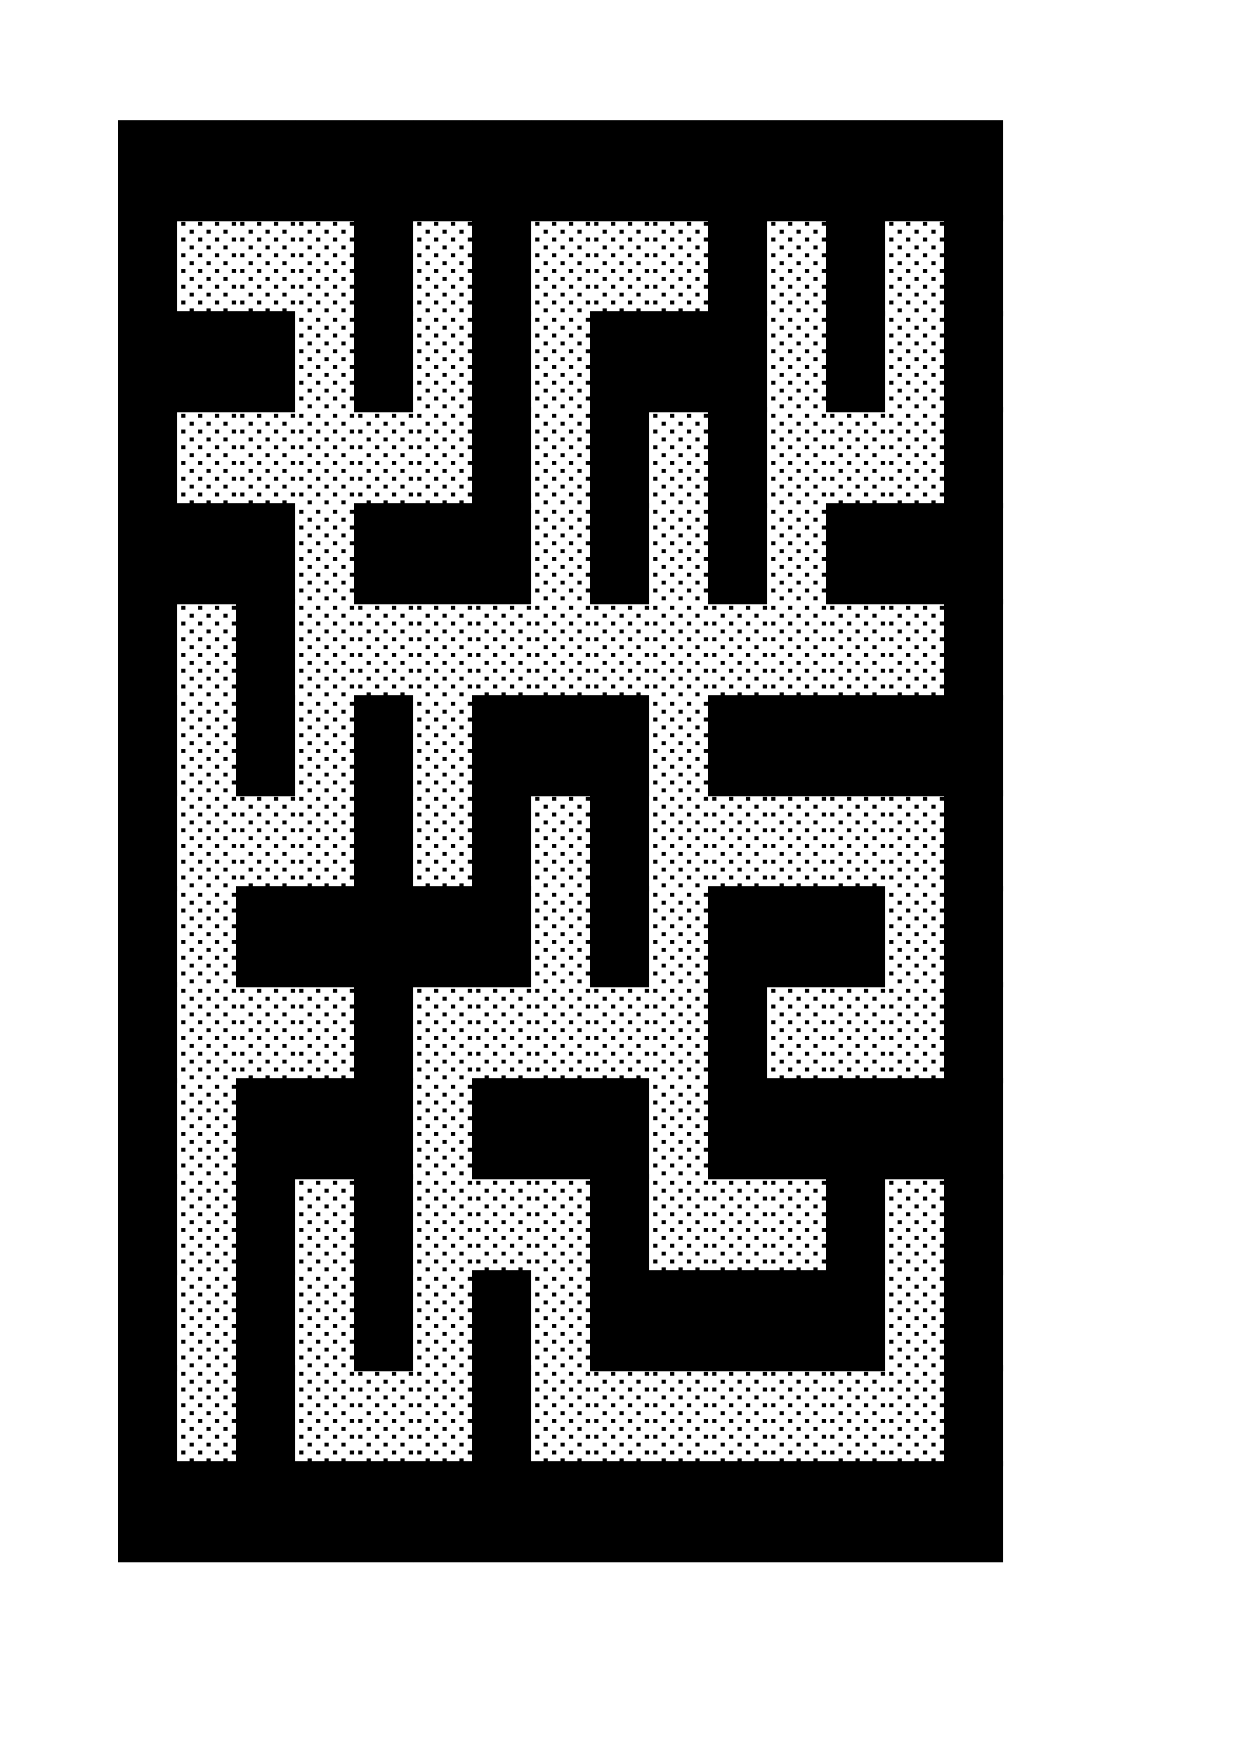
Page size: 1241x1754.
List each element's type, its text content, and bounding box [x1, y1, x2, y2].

text █░░░█░█░█░░░░░█ [413, 789, 472, 885]
text █░░░█░░░░░█░░░█ [1003, 981, 1122, 1076]
text ███░█░█░███░█░█ [287, 310, 354, 406]
text █░█░░░█░░░░░░░█ [295, 1364, 472, 1460]
text █░░░█░█░█░░░░░█ [531, 796, 590, 885]
text █░█░█░░░█░░░█░█ [885, 1179, 944, 1268]
text ███░█░█░███░█░█ [413, 310, 472, 406]
text ███░█░█░███░█░█ [531, 310, 603, 406]
text █░░░█░░░░░█░░░█ [177, 981, 354, 1076]
text █░░░░░█░█░█░░░█ [531, 406, 590, 501]
text ███████████████ [1003, 1460, 1122, 1556]
text █░█░█░█░█████░█ [413, 1268, 485, 1364]
text ███░███░█░█░███ [649, 501, 708, 597]
text █░█████░█░███░█ [531, 885, 590, 981]
text █░█░█░░░█░░░█░█ [413, 1172, 590, 1268]
text █░███░███░█████ [177, 1076, 249, 1172]
text █░░░░░█░█░█░░░█ [177, 406, 472, 501]
text █░█░█░█░█████░█ [885, 1268, 944, 1364]
text ███░█░█░███░█░█ [767, 310, 826, 406]
text █░░░█░█░░░█░█░█ [531, 221, 708, 310]
text █░░░█░░░░░█░░░█ [767, 981, 944, 1076]
text █░█░█░░░█░░░█░█ [177, 1172, 236, 1268]
text █░█░░░█░░░░░░░█ [1003, 1364, 1122, 1460]
text ███░█░█░███░█░█ [885, 310, 944, 406]
text ███░███░█░█░███ [287, 501, 367, 597]
text █░█░█░███░█████ [1003, 693, 1122, 789]
text █░░░░░█░█░█░░░█ [767, 406, 944, 501]
text █░█████░█░███░█ [877, 885, 944, 981]
text █░█████░█░███░█ [177, 885, 249, 981]
text █░█░█░███░█████ [177, 693, 236, 789]
text █░█░█░███░█████ [641, 693, 721, 789]
text ███░███░█░█░███ [1003, 501, 1122, 597]
text █░█░█░█░█████░█ [523, 1268, 590, 1364]
text ███████████████ [118, 118, 1122, 214]
text █░█░░░░░░░░░░░█ [295, 597, 944, 693]
text █░█████░█░███░█ [649, 885, 721, 981]
text █░███░███░█████ [1003, 1076, 1122, 1172]
text █░█░█░█░█████░█ [177, 1268, 236, 1364]
text █░███░███░█████ [641, 1076, 708, 1172]
text █░░░█░█░░░█░█░█ [885, 221, 944, 310]
text █░░░█░█░░░█░█░█ [177, 221, 354, 310]
text █░█████░█░███░█ [1003, 885, 1122, 981]
text █░░░█░█░░░█░█░█ [1003, 214, 1122, 310]
text █░█░█░███░█████ [405, 693, 485, 789]
text █░░░░░█░█░█░░░█ [1003, 406, 1122, 501]
text █░█░█░█░█████░█ [1003, 1268, 1122, 1364]
text █░█░░░█░░░░░░░█ [177, 1364, 236, 1460]
text █░█░░░█░░░░░░░█ [531, 1364, 944, 1460]
text ███░███░█░█░███ [767, 501, 839, 597]
text █░░░░░█░█░█░░░█ [649, 412, 708, 501]
text █░░░█░█░█░░░░░█ [177, 789, 354, 885]
text █░░░█░█░░░█░█░█ [413, 221, 472, 310]
text █░█░█░░░█░░░█░█ [649, 1172, 826, 1268]
text █░█░█░███░█████ [295, 693, 367, 789]
text █░█░░░░░░░░░░░█ [1003, 597, 1122, 693]
text █░░░█░█░░░█░█░█ [767, 221, 826, 310]
text █░█░█░█░█████░█ [295, 1268, 354, 1364]
text █░█░█░░░█░░░█░█ [1003, 1172, 1122, 1268]
text ███░███░█░█░███ [531, 501, 590, 597]
text █░░░█░░░░░█░░░█ [413, 981, 708, 1076]
text █░█░█░░░█░░░█░█ [295, 1179, 354, 1268]
text █░░░█░█░█░░░░░█ [649, 789, 944, 885]
text █░█░░░░░░░░░░░█ [177, 604, 236, 693]
text █░░░█░█░█░░░░░█ [1003, 789, 1122, 885]
text █░███░███░█████ [413, 1076, 485, 1172]
text ███░█░█░███░█░█ [1003, 310, 1122, 406]
